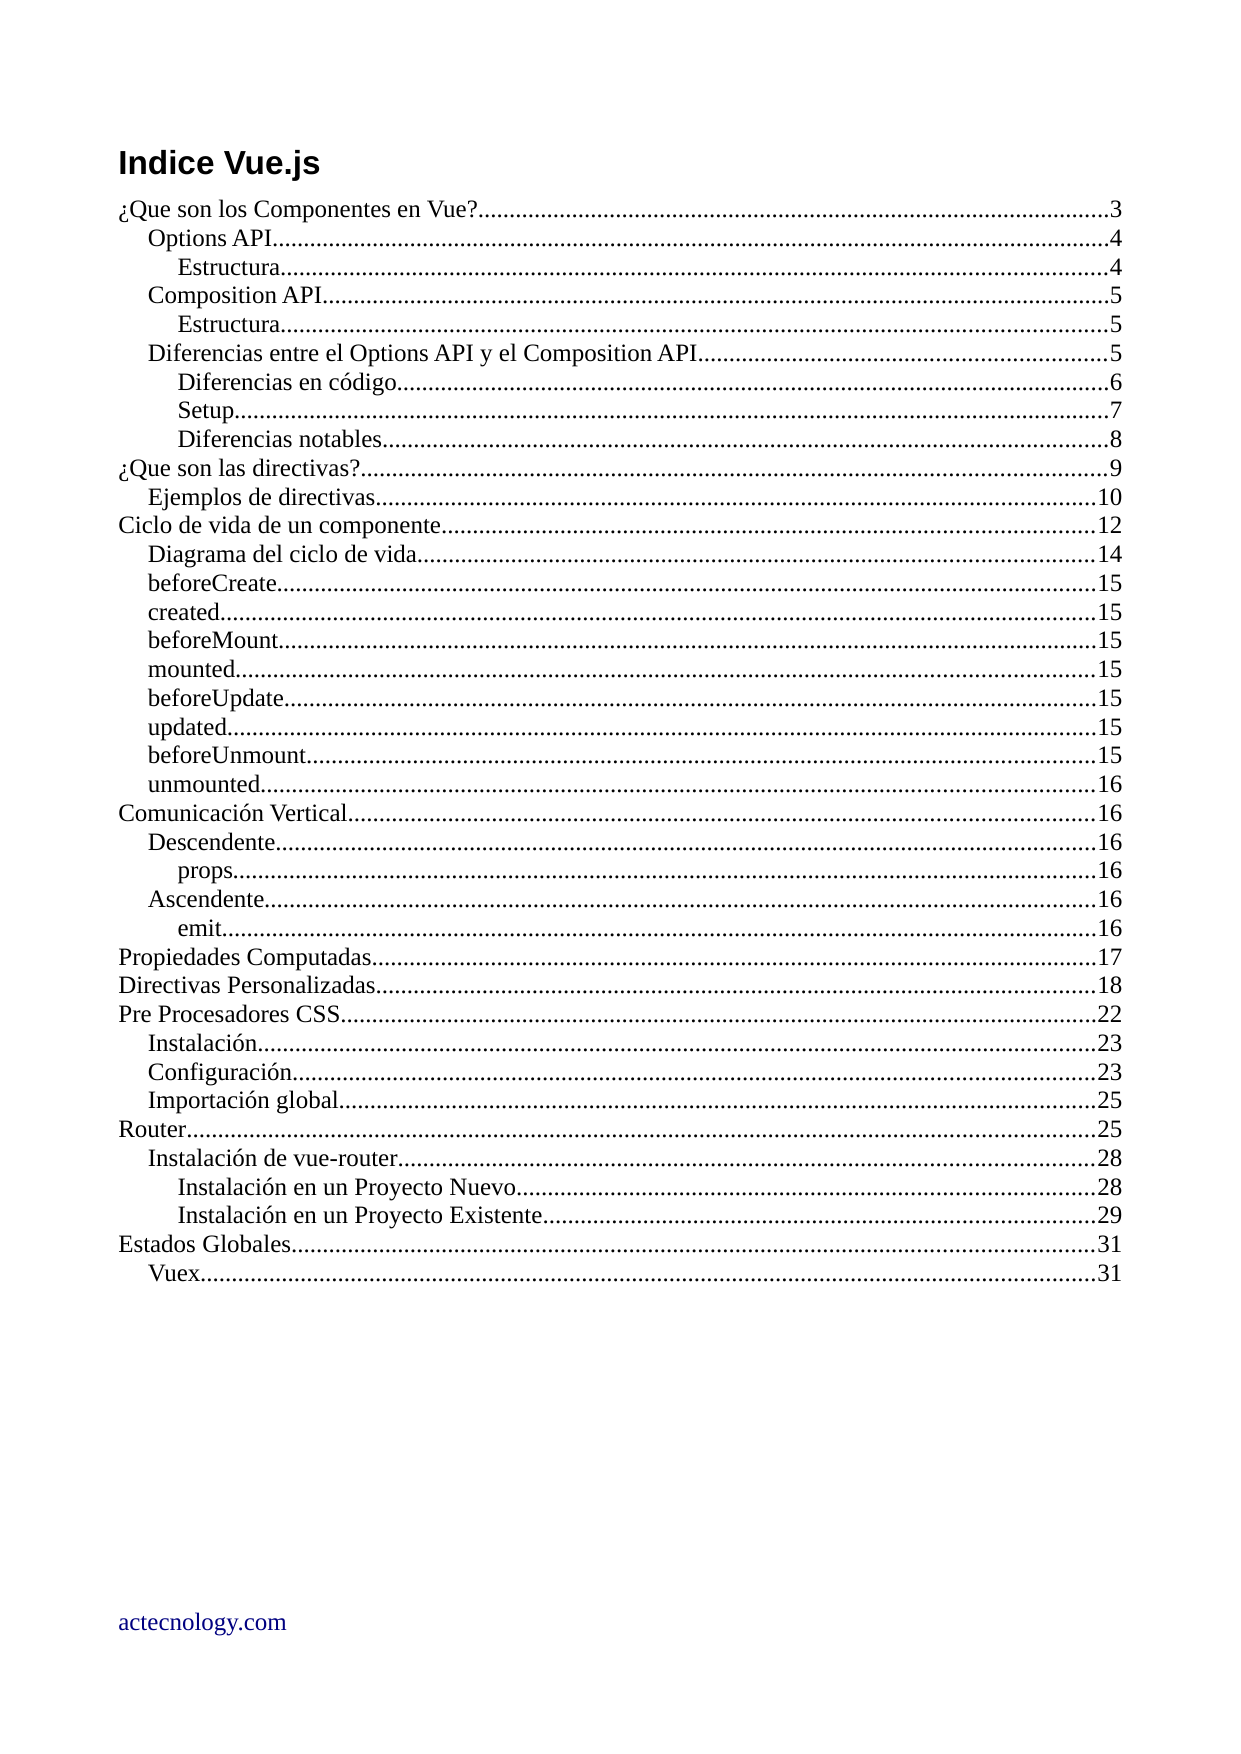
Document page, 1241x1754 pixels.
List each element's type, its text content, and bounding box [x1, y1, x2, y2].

text props 16 [177, 855, 1122, 884]
text Instalación en un Proyecto Nuevo 28 [177, 1172, 1122, 1200]
text Ciclo de vida de un componente 12 [118, 510, 1122, 539]
text beforeUpdate 15 [148, 683, 1122, 712]
text Router 25 [118, 1114, 1122, 1143]
text Diferencias en código 6 [177, 367, 1122, 395]
text created 15 [148, 597, 1122, 625]
text unmounted 16 [148, 769, 1122, 798]
text Vuex 31 [148, 1258, 1122, 1287]
text ¿Que son las directivas? 9 [118, 453, 1122, 482]
text Instalación de vue-router 28 [148, 1143, 1122, 1172]
text Diagrama del ciclo de vida 14 [148, 539, 1122, 568]
text Estructura 5 [177, 309, 1122, 338]
text beforeUnmount 15 [148, 740, 1122, 769]
text beforeCreate 15 [148, 568, 1122, 597]
subtitle Indice Vue.js [118, 143, 1122, 182]
text Estados Globales 31 [118, 1229, 1122, 1258]
text Descendente 16 [148, 827, 1122, 855]
text Pre Procesadores CSS 22 [118, 999, 1122, 1028]
text Ascendente 16 [148, 884, 1122, 913]
text mounted 15 [148, 654, 1122, 683]
text Configuración 23 [148, 1057, 1122, 1085]
text updated 15 [148, 712, 1122, 740]
text Ejemplos de directivas 10 [148, 482, 1122, 510]
text beforeMount 15 [148, 625, 1122, 654]
text emit 16 [177, 913, 1122, 942]
text Diferencias entre el Options API y el Composition API 5 [148, 338, 1122, 367]
text Setup 7 [177, 395, 1122, 424]
text Directivas Personalizadas 18 [118, 970, 1122, 999]
text Comunicación Vertical 16 [118, 798, 1122, 827]
text Instalación 23 [148, 1028, 1122, 1057]
text Composition API 5 [148, 280, 1122, 309]
text Propiedades Computadas 17 [118, 942, 1122, 970]
text Options API 4 [148, 223, 1122, 252]
text Estructura 4 [177, 252, 1122, 280]
text ¿Que son los Componentes en Vue? 3 [118, 194, 1122, 223]
text Diferencias notables 8 [177, 424, 1122, 453]
text Importación global 25 [148, 1085, 1122, 1114]
text Instalación en un Proyecto Existente 29 [177, 1200, 1122, 1229]
